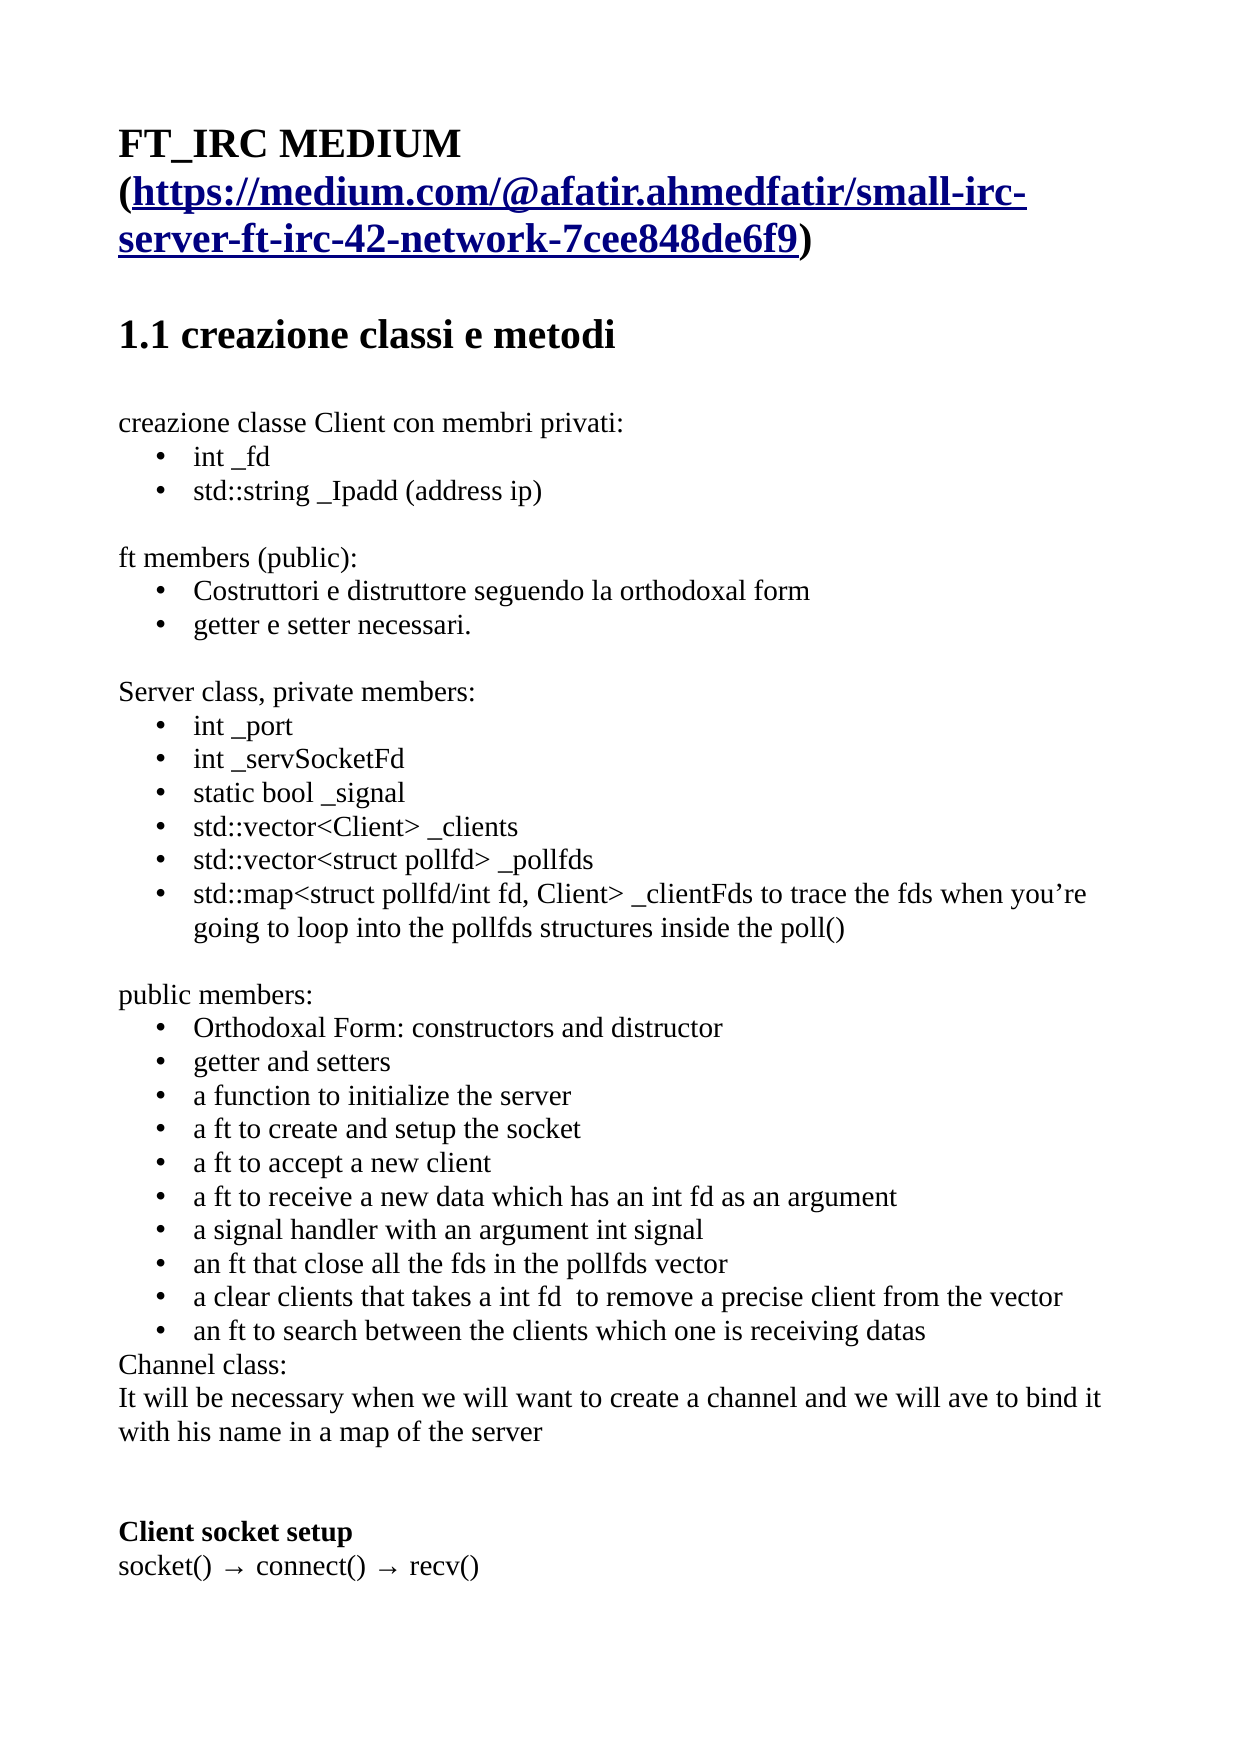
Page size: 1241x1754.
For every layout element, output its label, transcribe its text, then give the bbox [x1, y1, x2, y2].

text Client socket setup [118, 1514, 1122, 1548]
list Orthodoxal Form: constructors and distructor [156, 1010, 1122, 1044]
list an ft to search between the clients which one is receiving datas [156, 1313, 1122, 1347]
list std::map<struct pollfd/int fd, Client> _clientFds to trace the fds when you’re going to loop into the pollfds structures inside the poll() [156, 876, 1122, 943]
text 1.1 creazione classi e metodi [118, 310, 1122, 358]
list std::vector<Client> _clients [156, 809, 1122, 842]
list std::vector<struct pollfd> _pollfds [156, 842, 1122, 876]
list int _fd [156, 439, 1122, 473]
list a ft to accept a new client [156, 1145, 1122, 1179]
text socket() → connect() → recv() [118, 1548, 1122, 1582]
text FT_IRC MEDIUM (https://medium.com/@afatir.ahmedfatir/small-irc-server-ft-irc-42-network-7cee848de6f9) [118, 118, 1122, 262]
text Channel class: [118, 1347, 1122, 1380]
list getter e setter necessari. [156, 607, 1122, 641]
list static bool _signal [156, 775, 1122, 809]
list a ft to receive a new data which has an int fd as an argument [156, 1179, 1122, 1212]
list a function to initialize the server [156, 1078, 1122, 1111]
text public members: [118, 977, 1122, 1010]
list getter and setters [156, 1044, 1122, 1078]
list a ft to create and setup the socket [156, 1111, 1122, 1145]
text ft members (public): [118, 540, 1122, 573]
text Server class, private members: [118, 674, 1122, 708]
text creazione classe Client con membri privati: [118, 406, 1122, 439]
list an ft that close all the fds in the pollfds vector [156, 1246, 1122, 1279]
list a clear clients that takes a int fd to remove a precise client from the vector [156, 1279, 1122, 1313]
list a signal handler with an argument int signal [156, 1212, 1122, 1246]
text It will be necessary when we will want to create a channel and we will ave to bind it with his name in a map of the server [118, 1380, 1122, 1447]
list std::string _Ipadd (address ip) [156, 473, 1122, 506]
list Costruttori e distruttore seguendo la orthodoxal form [156, 573, 1122, 607]
list int _servSocketFd [156, 742, 1122, 775]
list int _port [156, 708, 1122, 742]
